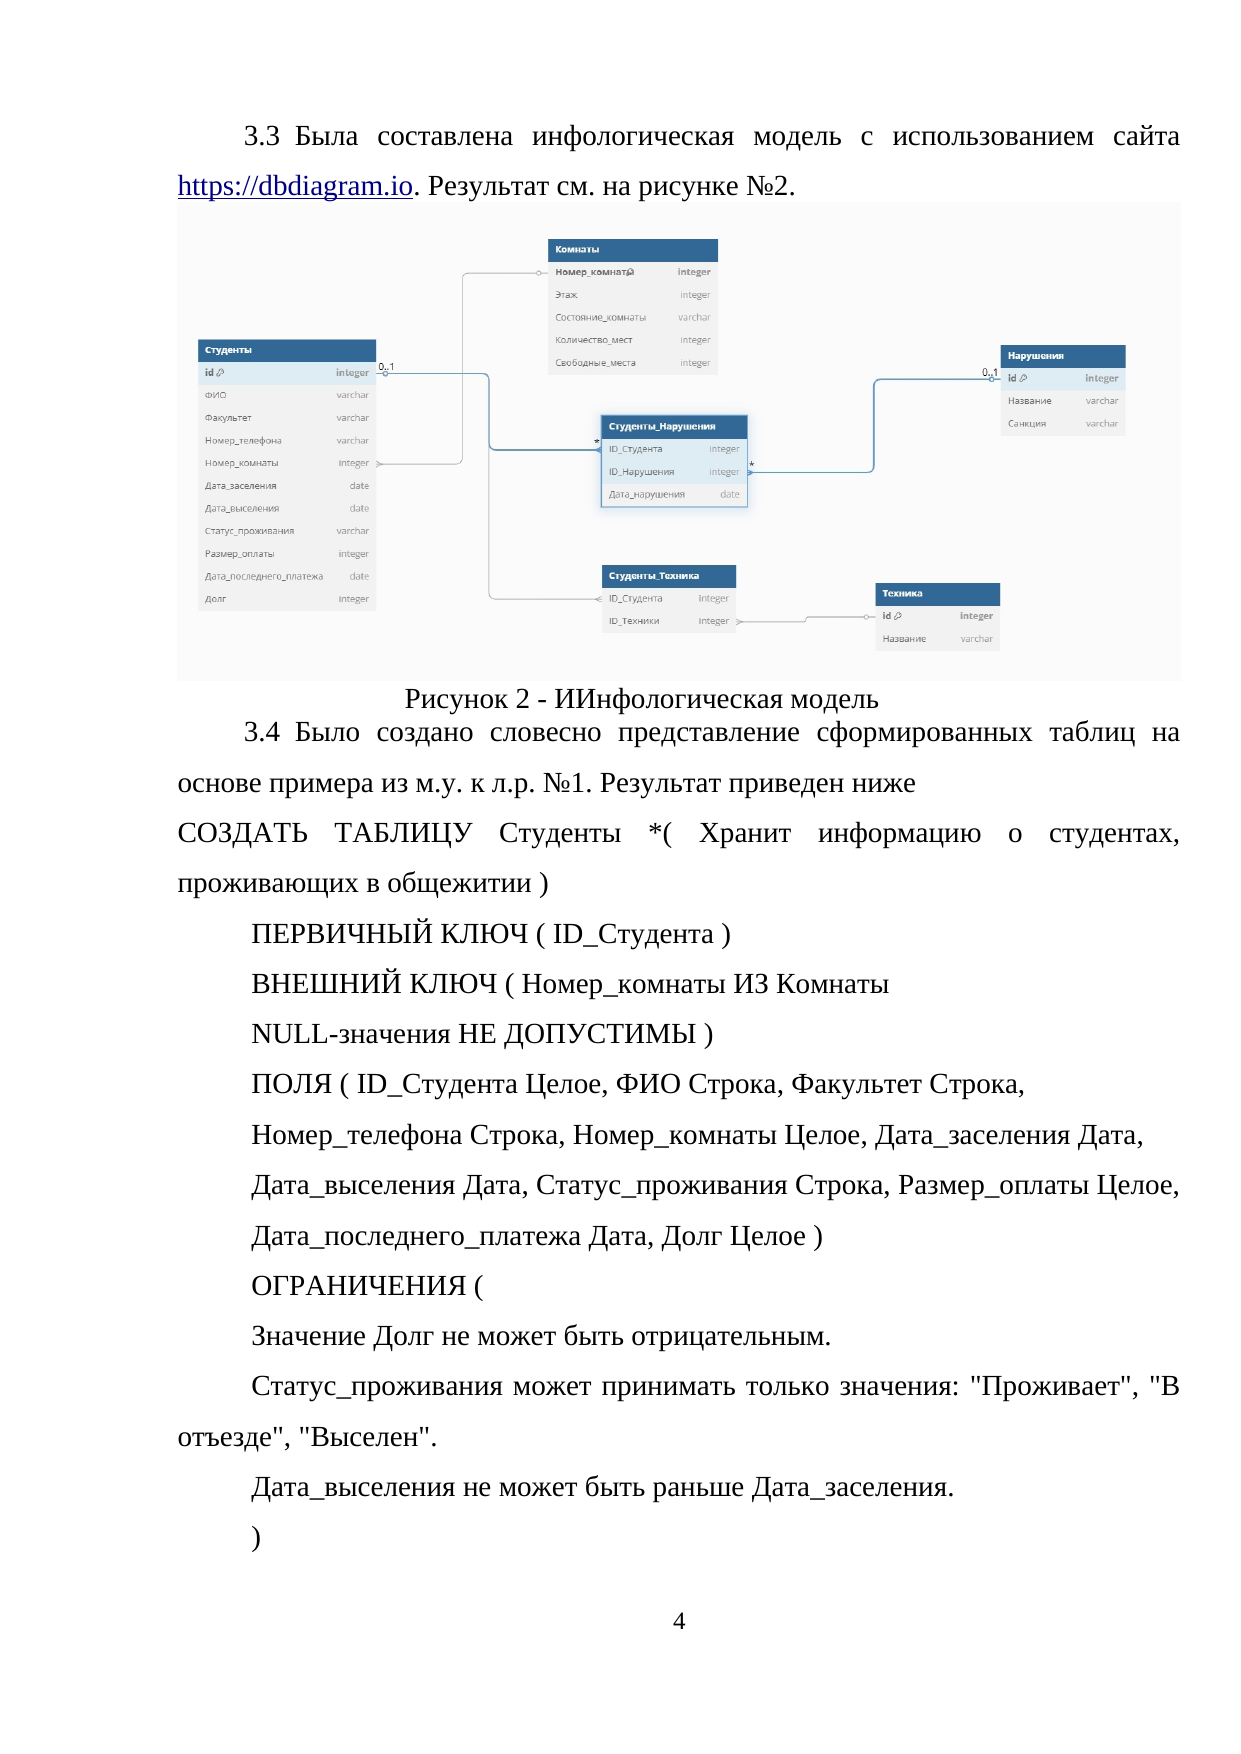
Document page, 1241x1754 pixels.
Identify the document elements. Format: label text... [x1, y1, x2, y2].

text ) [177, 1519, 1181, 1553]
picture [177, 202, 1182, 681]
text ПОЛЯ ( ID_Студента Целое, ФИО Строка, Факультет Строка, [177, 1067, 1181, 1100]
text Дата_выселения Дата, Статус_проживания Строка, Размер_оплаты Целое, [177, 1167, 1181, 1201]
list Было создано словесно представление сформированных таблиц на основе примера из м.у. к л.р. №1. Результат приведен ниже [177, 714, 1181, 798]
text Дата_выселения не может быть раньше Дата_заселения. [177, 1469, 1181, 1503]
text Статус_проживания может принимать только значения: "Проживает", "В отъезде", "Выселен". [177, 1368, 1181, 1452]
text Номер_телефона Строка, Номер_комнаты Целое, Дата_заселения Дата, [177, 1117, 1181, 1151]
text ОГРАНИЧЕНИЯ ( [177, 1268, 1181, 1301]
text NULL-значения НЕ ДОПУСТИМЫ ) [177, 1016, 1181, 1050]
list СОЗДАТЬ ТАБЛИЦУ Студенты *( Хранит информацию о студентах, проживающих в общежитии ) [177, 815, 1181, 899]
text Значение Долг не может быть отрицательным. [177, 1318, 1181, 1352]
list Была составлена инфологическая модель с использованием сайта https://dbdiagram.io. Результат см. на рисунке №2. [177, 118, 1181, 202]
text ПЕРВИЧНЫЙ КЛЮЧ ( ID_Студента ) [177, 916, 1181, 949]
list ИИнфологическая модель [177, 681, 1181, 714]
text ВНЕШНИЙ КЛЮЧ ( Номер_комнаты ИЗ Комнаты [177, 966, 1181, 999]
text Дата_последнего_платежа Дата, Долг Целое ) [177, 1218, 1181, 1251]
